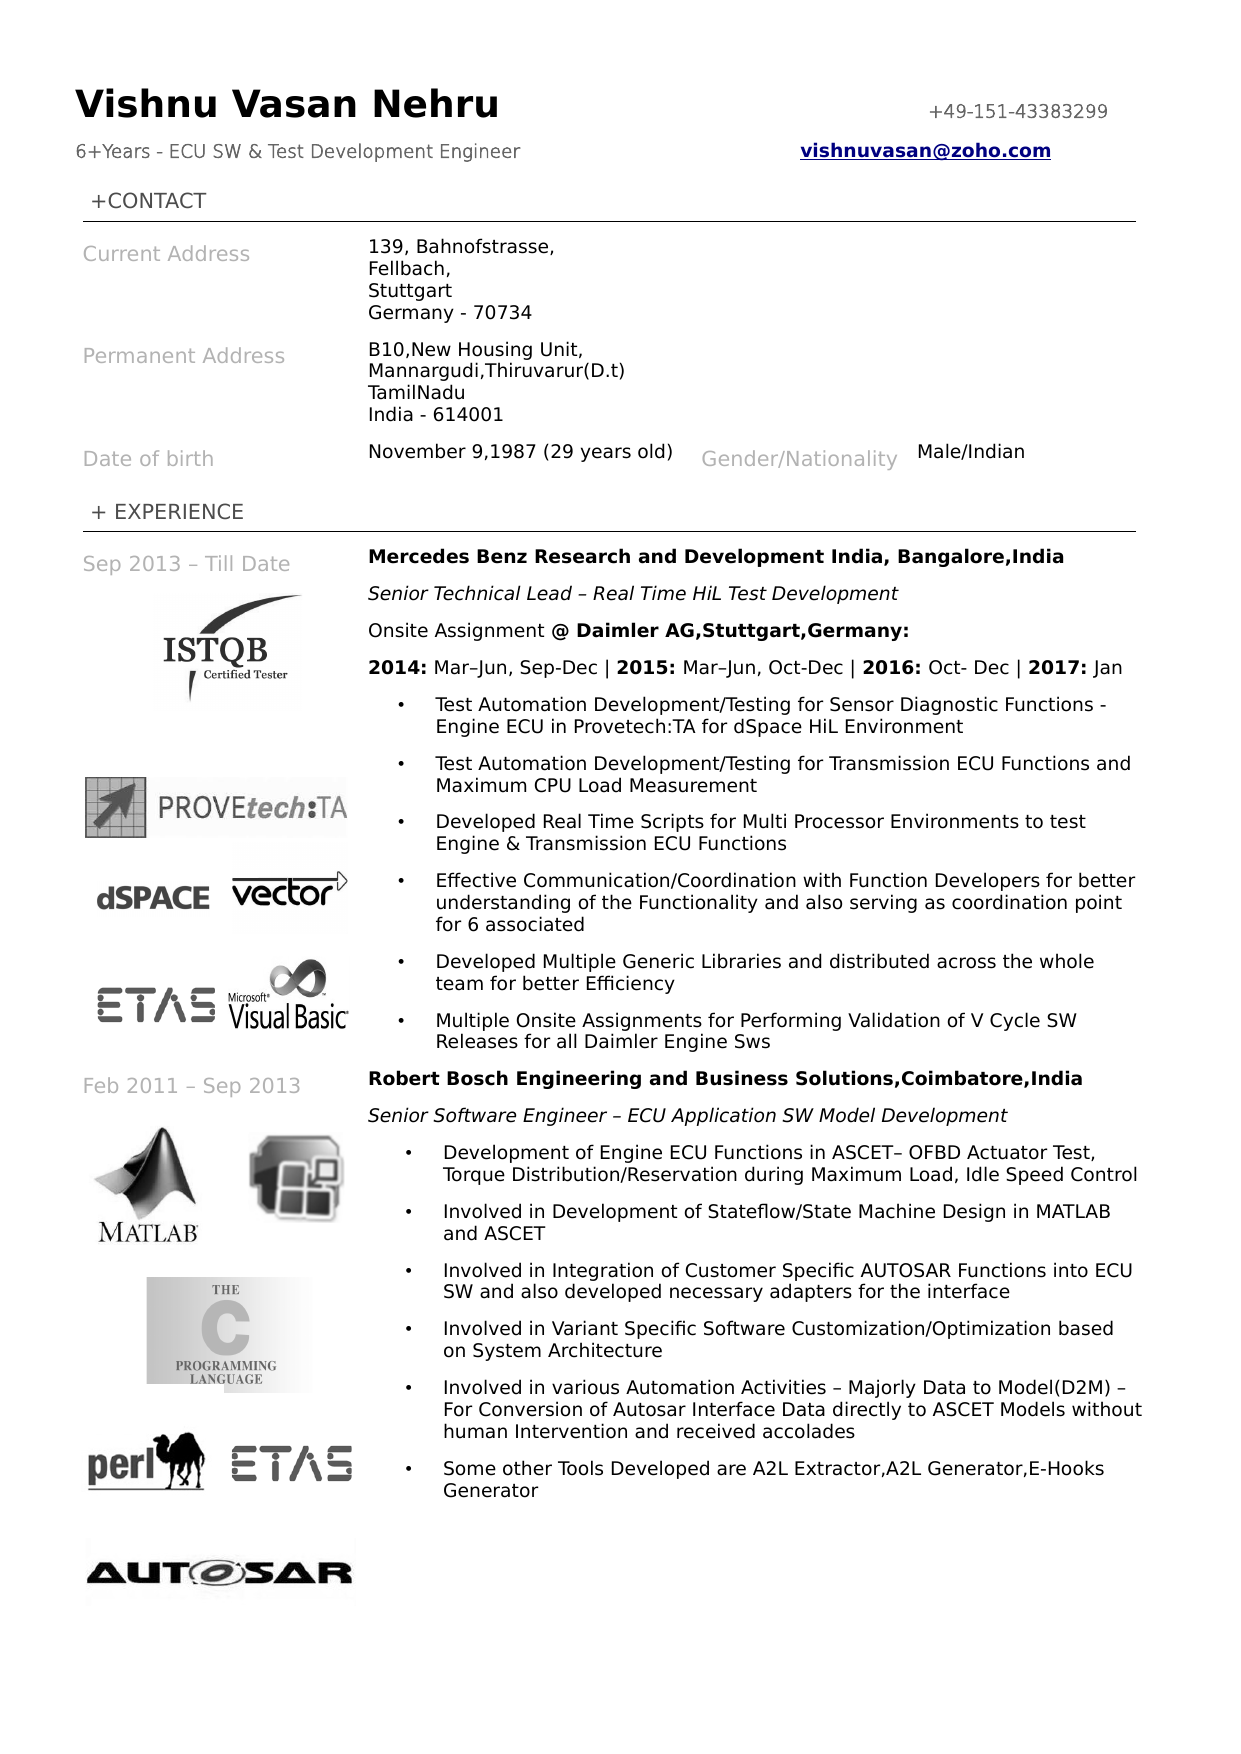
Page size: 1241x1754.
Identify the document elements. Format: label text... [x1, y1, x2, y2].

table_cell + EXPERIENCE [75, 485, 1144, 539]
picture [152, 593, 303, 711]
table_cell Robert Bosch Engineering and Business Solutions,Coimbatore,India Senior Software Engineer – ECU Application SW Model Development Development of Engine ECU Functions in ASCET– OFBD Actuator Test, Torque Distribution/Reservation during Maximum Load, Idle Speed Control Involved in Development of Stateflow/State Machine Design in MATLAB and ASCET Involved in Integration of Customer Specific AUTOSAR Functions into ECU SW and also developed necessary adapters for the interface Involved in Variant Specific Software Customization/Optimization based on System Architecture Involved in various Automation Activities – Majorly Data to Model(D2M) – For Conversion of Autosar Interface Data directly to ASCET Models without human Intervention and received accolades Some other Tools Developed are A2L Extractor,A2L Generator,E-Hooks Generator [360, 1061, 1144, 1657]
picture [232, 842, 348, 934]
table_header Vishnu Vasan Nehru +49-151-43383299 6+Years - ECU SW & Test Development Engineer vishnuvasan@zoho.com [75, 75, 1144, 174]
picture [88, 1121, 203, 1250]
table_cell Feb 2011 – Sep 2013 [75, 1061, 360, 1657]
table_cell B10,New Housing Unit, Mannargudi,Thiruvarur(D.t) TamilNadu India - 614001 [360, 331, 1144, 433]
table_cell Sep 2013 – Till Date [75, 539, 360, 1061]
table_cell Date of birth [75, 434, 360, 485]
picture [85, 777, 348, 838]
picture [248, 1132, 345, 1223]
table_cell Current Address [75, 229, 360, 331]
table_cell Permanent Address [75, 331, 360, 433]
table_cell Gender/Nationality [694, 434, 909, 485]
picture [227, 956, 350, 1030]
picture [97, 975, 215, 1035]
table_cell +CONTACT [75, 174, 1144, 228]
picture [231, 1433, 352, 1494]
table_cell Male/Indian [909, 434, 1144, 485]
picture [61, 1277, 357, 1606]
picture [96, 881, 210, 917]
table_cell November 9,1987 (29 years old) [360, 434, 694, 485]
table_cell 139, Bahnofstrasse, Fellbach, Stuttgart Germany - 70734 [360, 229, 1144, 331]
table_cell Mercedes Benz Research and Development India, Bangalore,India Senior Technical Lead – Real Time HiL Test Development Onsite Assignment @ Daimler AG,Stuttgart,Germany: 2014: Mar–Jun, Sep-Dec | 2015: Mar–Jun, Oct-Dec | 2016: Oct- Dec | 2017: Jan Test Automation Development/Testing for Sensor Diagnostic Functions - Engine ECU in Provetech:TA for dSpace HiL Environment Test Automation Development/Testing for Transmission ECU Functions and Maximum CPU Load Measurement Developed Real Time Scripts for Multi Processor Environments to test Engine & Transmission ECU Functions Effective Communication/Coordination with Function Developers for better understanding of the Functionality and also serving as coordination point for 6 associated Developed Multiple Generic Libraries and distributed across the whole team for better Efficiency Multiple Onsite Assignments for Performing Validation of V Cycle SW Releases for all Daimler Engine Sws [360, 539, 1144, 1061]
